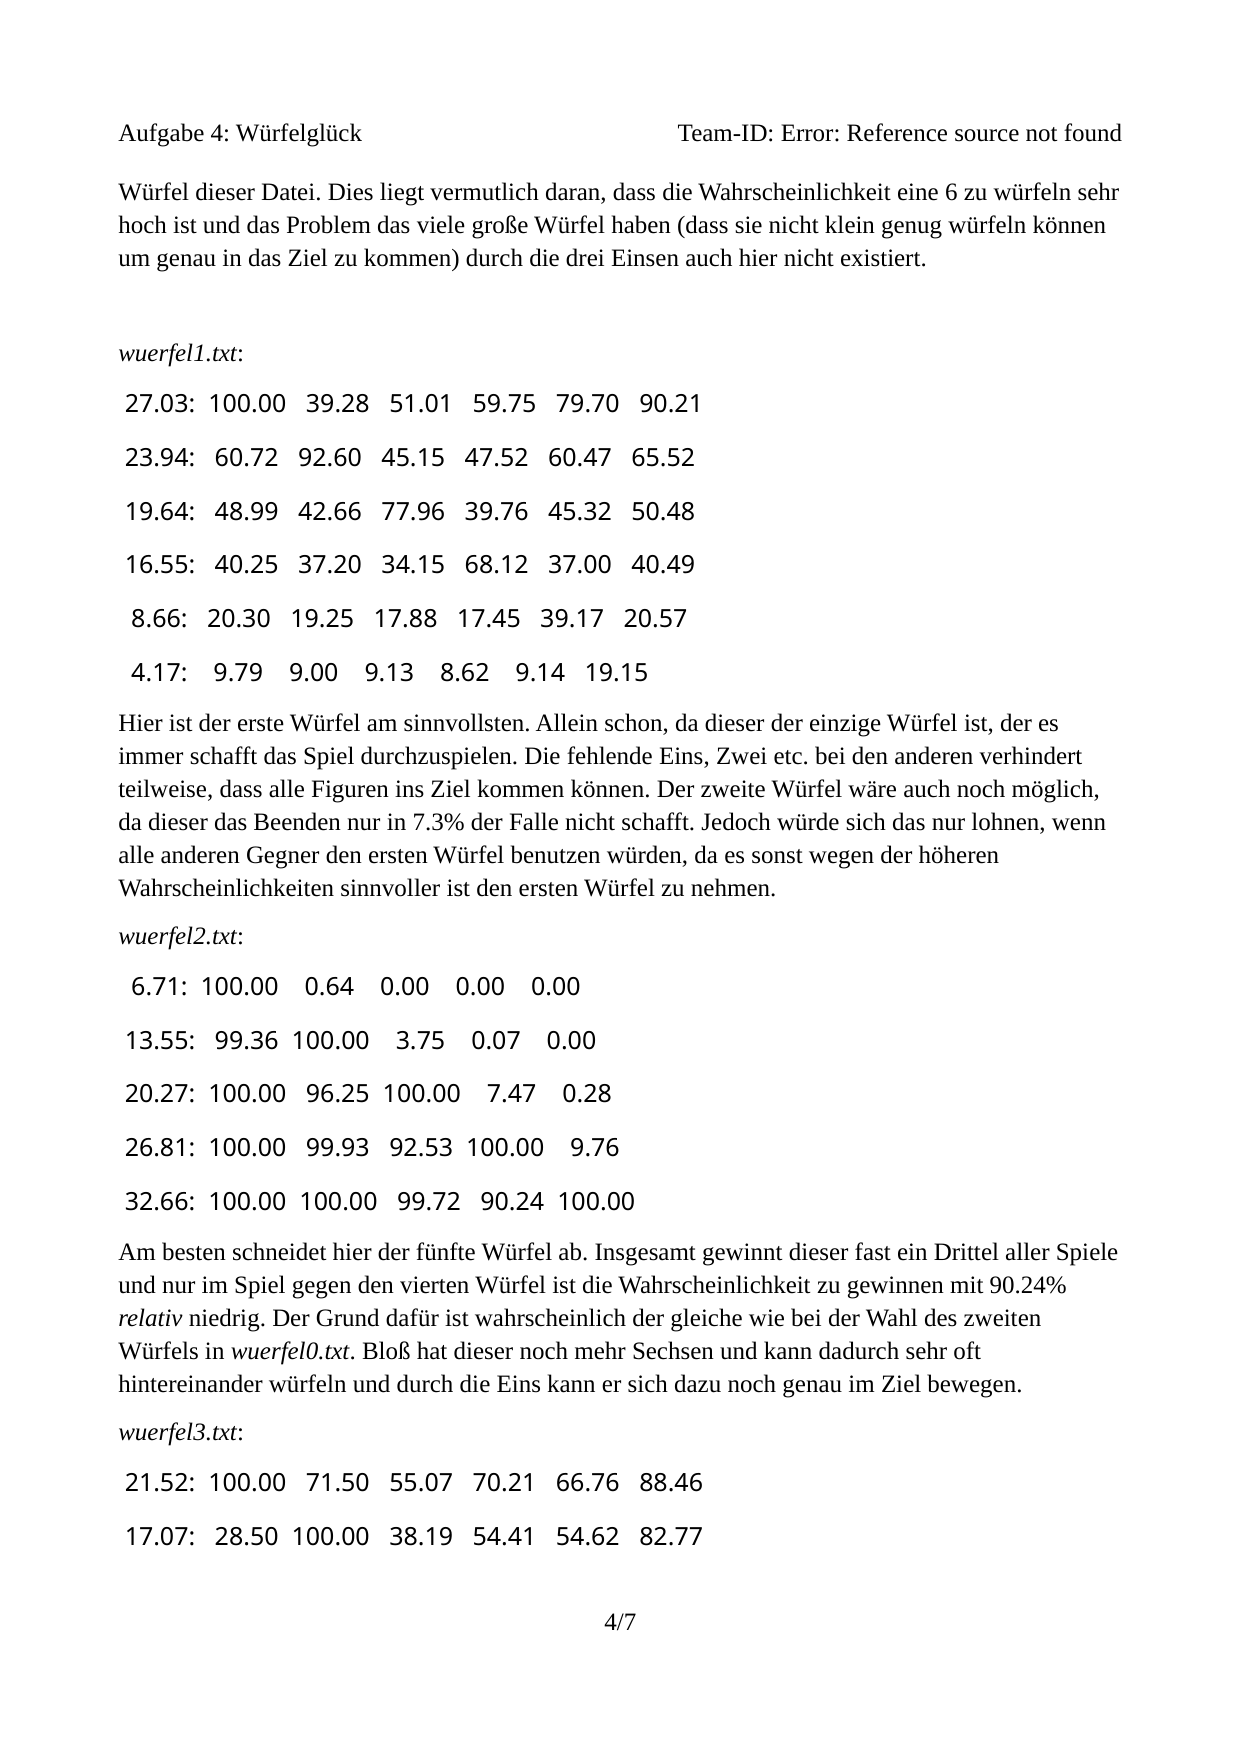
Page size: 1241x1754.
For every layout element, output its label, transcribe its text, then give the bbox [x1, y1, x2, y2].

text 19.64: 48.99 42.66 77.96 39.76 45.32 50.48 [118, 493, 1122, 527]
text Würfel dieser Datei. Dies liegt vermutlich daran, dass die Wahrscheinlichkeit eine 6 zu würfeln sehr hoch ist und das Problem das viele große Würfel haben (dass sie nicht klein genug würfeln können um genau in das Ziel zu kommen) durch die drei Einsen auch hier nicht existiert. [118, 177, 1122, 272]
text 13.55: 99.36 100.00 3.75 0.07 0.00 [118, 1022, 1122, 1056]
text Hier ist der erste Würfel am sinnvollsten. Allein schon, da dieser der einzige Würfel ist, der es immer schafft das Spiel durchzuspielen. Die fehlende Eins, Zwei etc. bei den anderen verhindert teilweise, dass alle Figuren ins Ziel kommen können. Der zweite Würfel wäre auch noch möglich, da dieser das Beenden nur in 7.3% der Falle nicht schafft. Jedoch würde sich das nur lohnen, wenn alle anderen Gegner den ersten Würfel benutzen würden, da es sonst wegen der höheren Wahrscheinlichkeiten sinnvoller ist den ersten Würfel zu nehmen. [118, 708, 1122, 902]
text 16.55: 40.25 37.20 34.15 68.12 37.00 40.49 [118, 547, 1122, 581]
text 27.03: 100.00 39.28 51.01 59.75 79.70 90.21 [118, 386, 1122, 420]
text Am besten schneidet hier der fünfte Würfel ab. Insgesamt gewinnt dieser fast ein Drittel aller Spiele und nur im Spiel gegen den vierten Würfel ist die Wahrscheinlichkeit zu gewinnen mit 90.24% relativ niedrig. Der Grund dafür ist wahrscheinlich der gleiche wie bei der Wahl des zweiten Würfels in wuerfel0.txt. Bloß hat dieser noch mehr Sechsen und kann dadurch sehr oft hintereinander würfeln und durch die Eins kann er sich dazu noch genau im Ziel bewegen. [118, 1237, 1122, 1398]
text 32.66: 100.00 100.00 99.72 90.24 100.00 [118, 1183, 1122, 1218]
text 4.17: 9.79 9.00 9.13 8.62 9.14 19.15 [118, 654, 1122, 688]
text wuerfel3.txt: [118, 1417, 1122, 1446]
text 6.71: 100.00 0.64 0.00 0.00 0.00 [118, 968, 1122, 1003]
text wuerfel2.txt: [118, 921, 1122, 950]
text 20.27: 100.00 96.25 100.00 7.47 0.28 [118, 1076, 1122, 1110]
text 8.66: 20.30 19.25 17.88 17.45 39.17 20.57 [118, 601, 1122, 635]
text 21.52: 100.00 71.50 55.07 70.21 66.76 88.46 [118, 1464, 1122, 1499]
text 17.07: 28.50 100.00 38.19 54.41 54.62 82.77 [118, 1518, 1122, 1552]
text 23.94: 60.72 92.60 45.15 47.52 60.47 65.52 [118, 439, 1122, 473]
text 26.81: 100.00 99.93 92.53 100.00 9.76 [118, 1130, 1122, 1164]
text wuerfel1.txt: [118, 338, 1122, 367]
